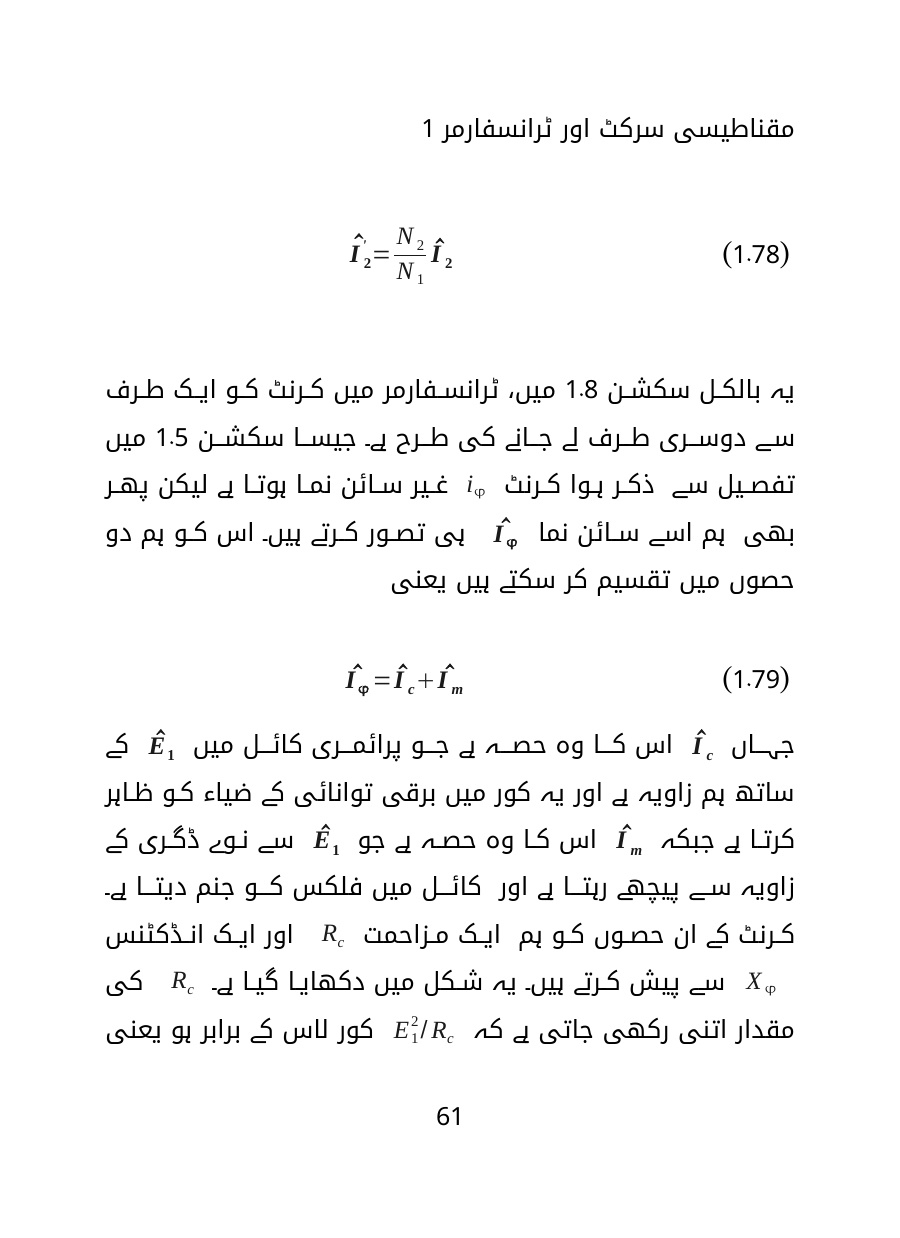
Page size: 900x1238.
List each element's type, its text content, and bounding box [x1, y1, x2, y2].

text جہاںاس کا وہ حصہ ہے جو پرائمری کائل میںکے ساتھ ہم زاویہ ہے اور یہ کور میں برقی توانائی کے ضیاء کو ظاہر کرتا ہے جبکہاس کا وہ حصہ ہے جوسے نوے ڈگری کے زاویہ سے پیچھے رہتا ہے اور کائل میں فلکس کو جنم دیتا ہے۔ کرنٹ کے ان حصوں کو ہم ایک مزاحمت اور ایک انڈکٹنس سے پیش کرتے ہیں۔ یہ شکل میں دکھایا گیا ہے۔ کی مقدار اتنی رکھی جاتی ہے کہکور لاس کے برابر ہو یعنی ، اسی طرح کی مقدار اتنی رکھی جاتی ہے کہ ۔ان دونوں، یعنی اور ، کے مقدار اصل وولٹج اور فریکونسی پر مطیہ کئے جاتے ہیں۔ یہ شکل 1.16 میں دکھایا گیا ہے۔ [105, 722, 795, 1053]
table_header (1.79) [694, 650, 795, 722]
table_header [105, 650, 694, 722]
table_header (1.78) [687, 216, 795, 307]
table_header [105, 216, 687, 307]
text یہ بالکل سکشن 1.8 میں، ٹرانسفارمر میں کرنٹ کو ایک طرف سے دوسری طرف لے جانے کی طرح ہے۔ جیسا سکشن 1.5 میں تفصیل سے ذکر ہوا کرنٹغیر سائن نما ہوتا ہے لیکن پھر بھی ہم اسے سائن نما ہی تصور کرتے ہیں۔ اس کو ہم دو حصوں میں تقسیم کر سکتے ہیں یعنی [105, 367, 795, 604]
